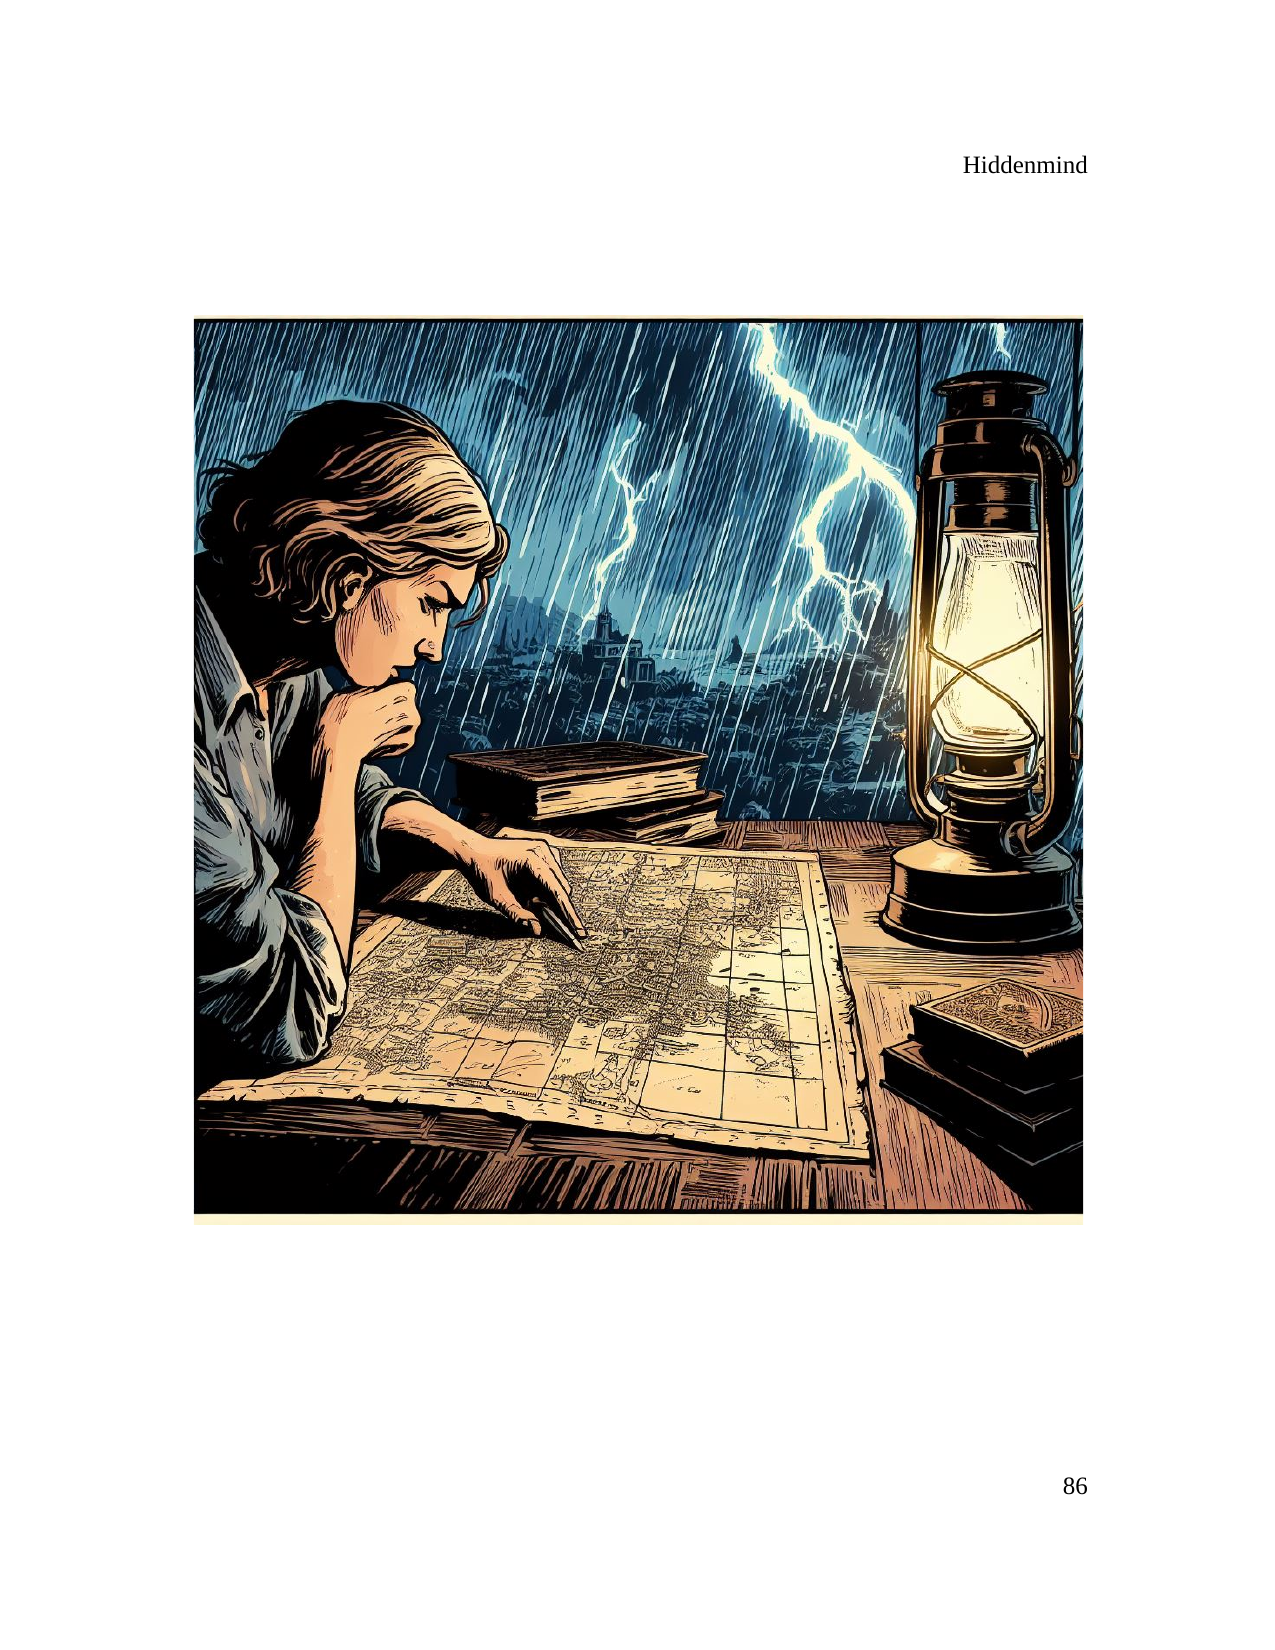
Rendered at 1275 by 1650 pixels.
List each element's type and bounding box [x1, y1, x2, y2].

picture [193, 315, 1084, 1225]
